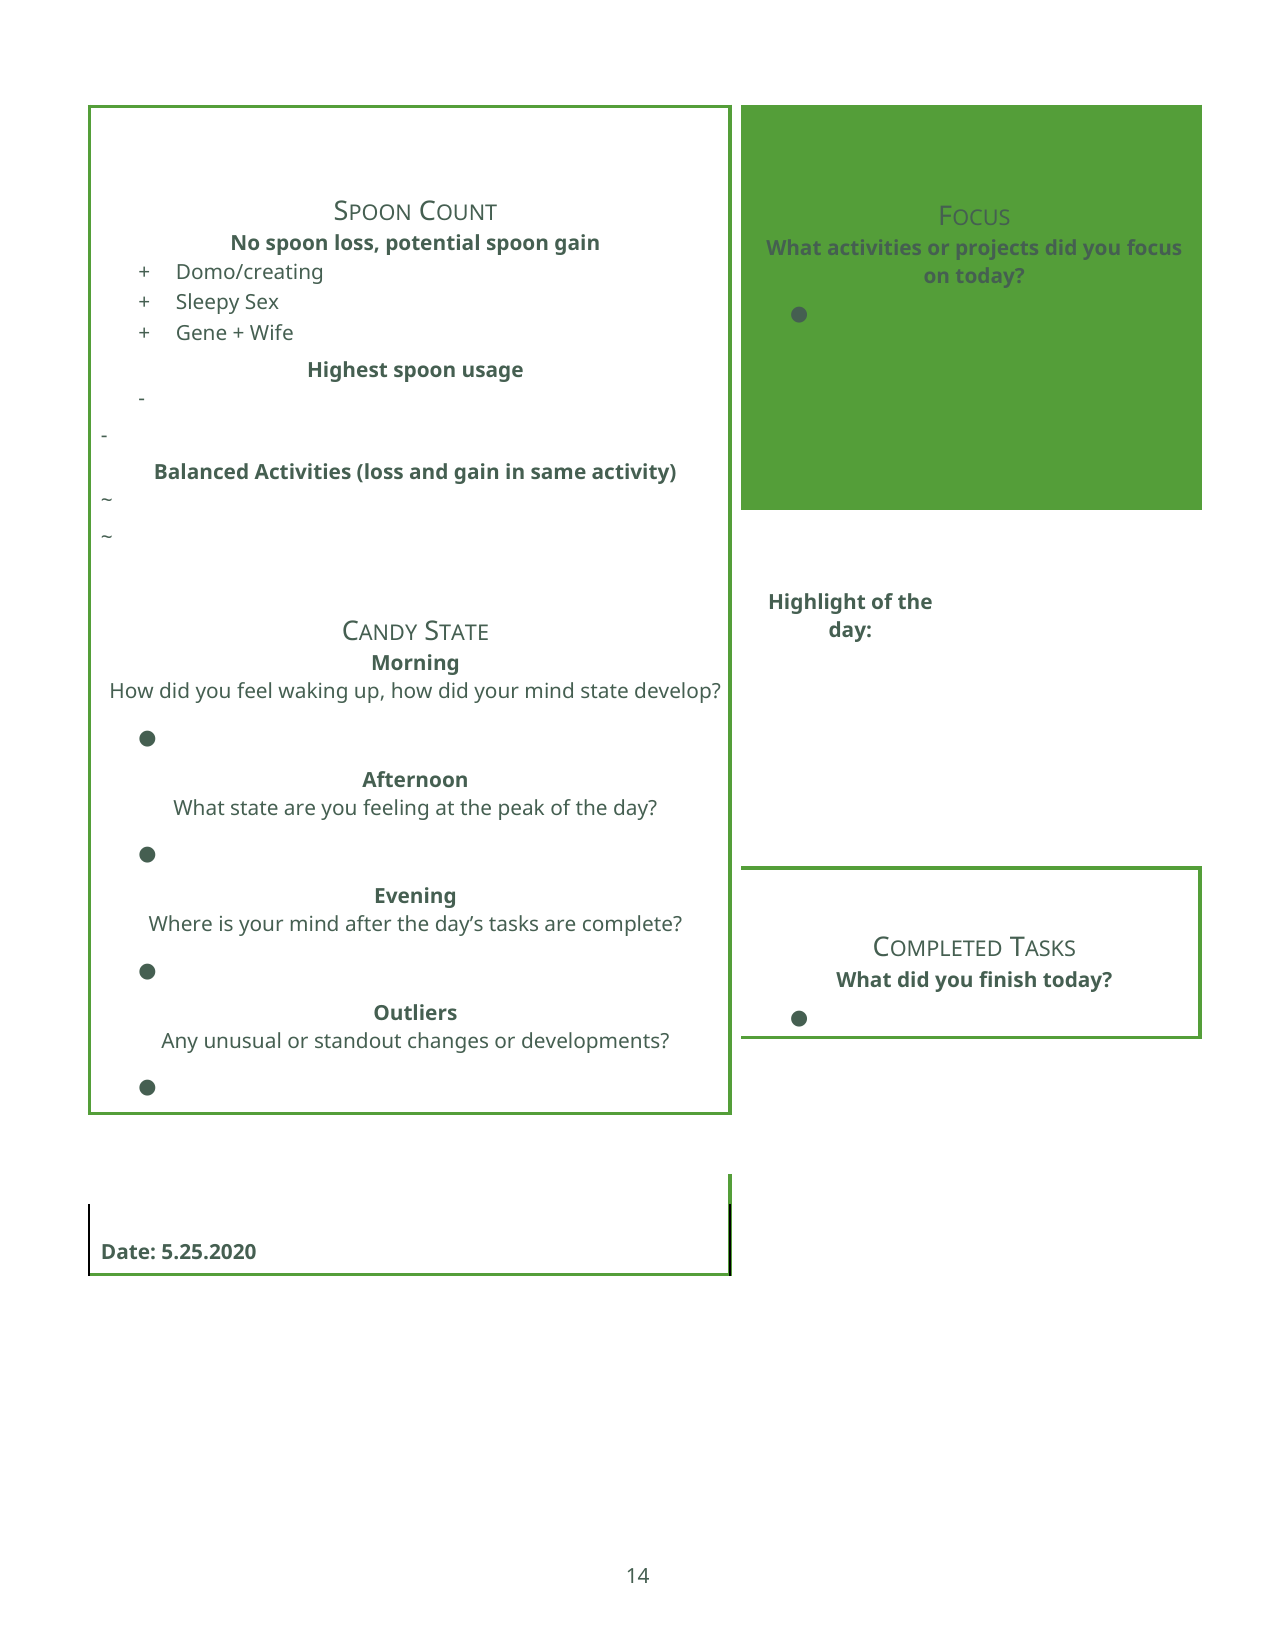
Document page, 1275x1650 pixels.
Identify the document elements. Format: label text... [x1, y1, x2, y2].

table_cell Spoon Count No spoon loss, potential spoon gain Domo/creating Sleepy Sex Gene + Wife Highest spoon usage - Balanced Activities (loss and gain in same activity) ~ ~ Candy State Morning How did you feel waking up, how did your mind state develop? Afternoon What state are you feeling at the peak of the day? Evening Where is your mind after the day’s tasks are complete? Outliers Any unusual or standout changes or developments? [91, 108, 728, 1112]
table_header [948, 542, 1143, 644]
table_header [75, 105, 88, 1115]
table_cell Completed Tasks What did you finish today? [741, 870, 1198, 1036]
table_cell [753, 737, 948, 802]
table_cell [753, 644, 948, 679]
table_cell [948, 737, 1143, 802]
table_cell [948, 679, 1143, 737]
table_header Focus What activities or projects did you focus on today? [741, 108, 1198, 506]
table_cell [741, 510, 1200, 866]
table_cell [948, 644, 1143, 679]
table_header [75, 1174, 728, 1276]
table_header [732, 105, 1200, 1115]
table_header [732, 1174, 1200, 1276]
table_header Highlight of the day: [753, 542, 948, 644]
table_header Date: 5.25.2020 [90, 1204, 728, 1272]
table_cell [753, 679, 948, 737]
